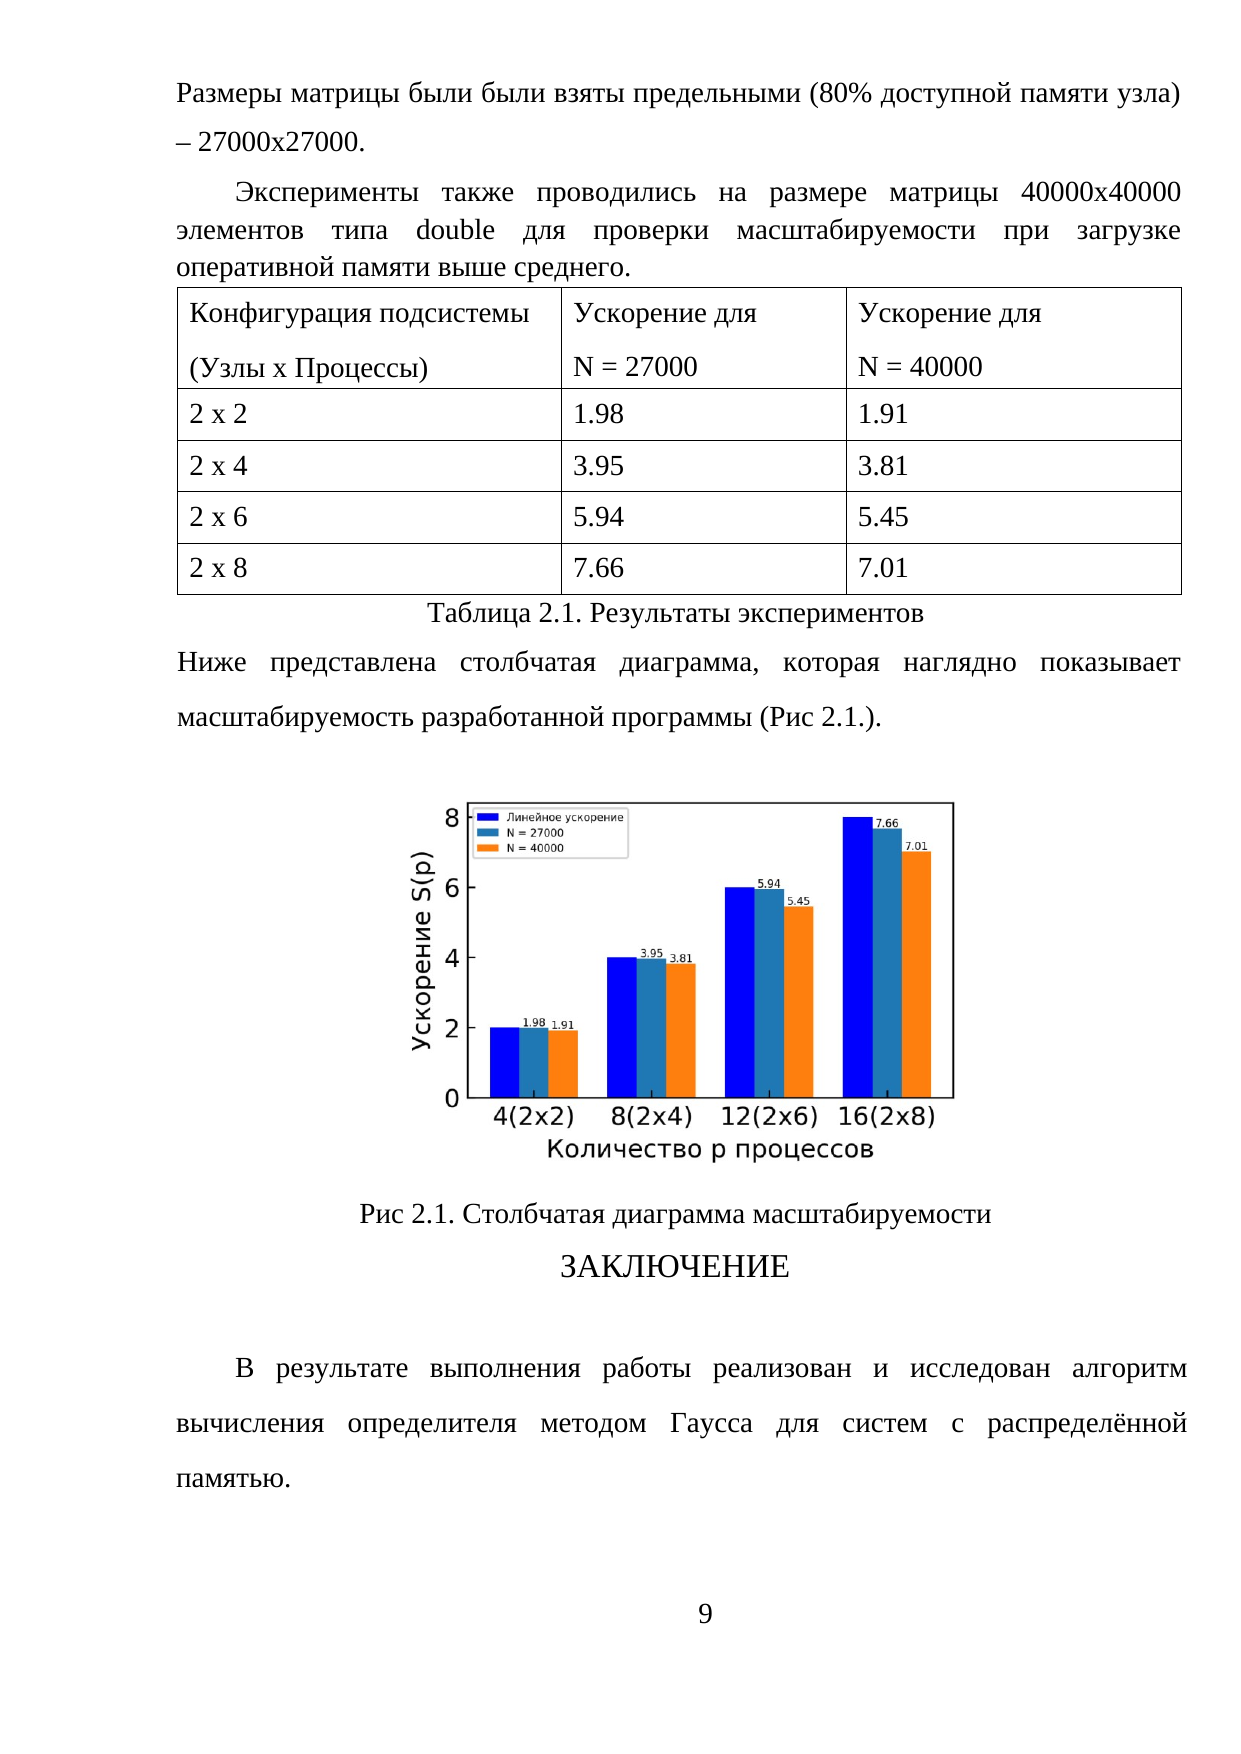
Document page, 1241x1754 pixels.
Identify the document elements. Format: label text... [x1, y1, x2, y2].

table_cell 5.94 [562, 492, 846, 542]
table_header Ускорение для N = 40000 [847, 288, 1181, 388]
table_header Ускорение для N = 27000 [562, 288, 846, 388]
text Эксперименты также проводились на размере матрицы 40000x40000 элементов типа double для проверки масштабируемости при загрузке оперативной памяти выше среднего. [176, 174, 1182, 283]
table_cell 1.91 [847, 389, 1181, 440]
table_cell 3.81 [847, 441, 1181, 491]
table_cell 2 x 4 [178, 441, 561, 491]
table_cell 3.95 [562, 441, 846, 491]
table_cell 2 x 2 [178, 389, 561, 440]
text Размеры матрицы были были взяты предельными (80% доступной памяти узла) – 27000x27000. [176, 75, 1182, 158]
table_cell 1.98 [562, 389, 846, 440]
table_cell 7.01 [847, 544, 1181, 594]
table_cell 7.66 [562, 544, 846, 594]
text В результате выполнения работы реализован и исследован алгоритм вычисления определителя методом Гаусса для систем с распределённой памятью. [176, 1350, 1188, 1494]
text Таблица 2.1. Результаты экспериментов [177, 595, 1181, 628]
table_cell 5.45 [847, 492, 1181, 542]
table_cell 2 x 6 [178, 492, 561, 542]
text Ниже представлена столбчатая диаграмма, которая наглядно показывает масштабируемость разработанной программы (Рис 2.1.). [177, 644, 1182, 733]
subtitle ЗАКЛЮЧЕНИЕ [177, 1246, 1181, 1284]
text Рис 2.1. Столбчатая диаграмма масштабируемости [177, 1197, 1181, 1230]
table_header Конфигурация подсистемы (Узлы x Процессы) [178, 288, 561, 388]
table_cell 2 x 8 [178, 544, 561, 594]
